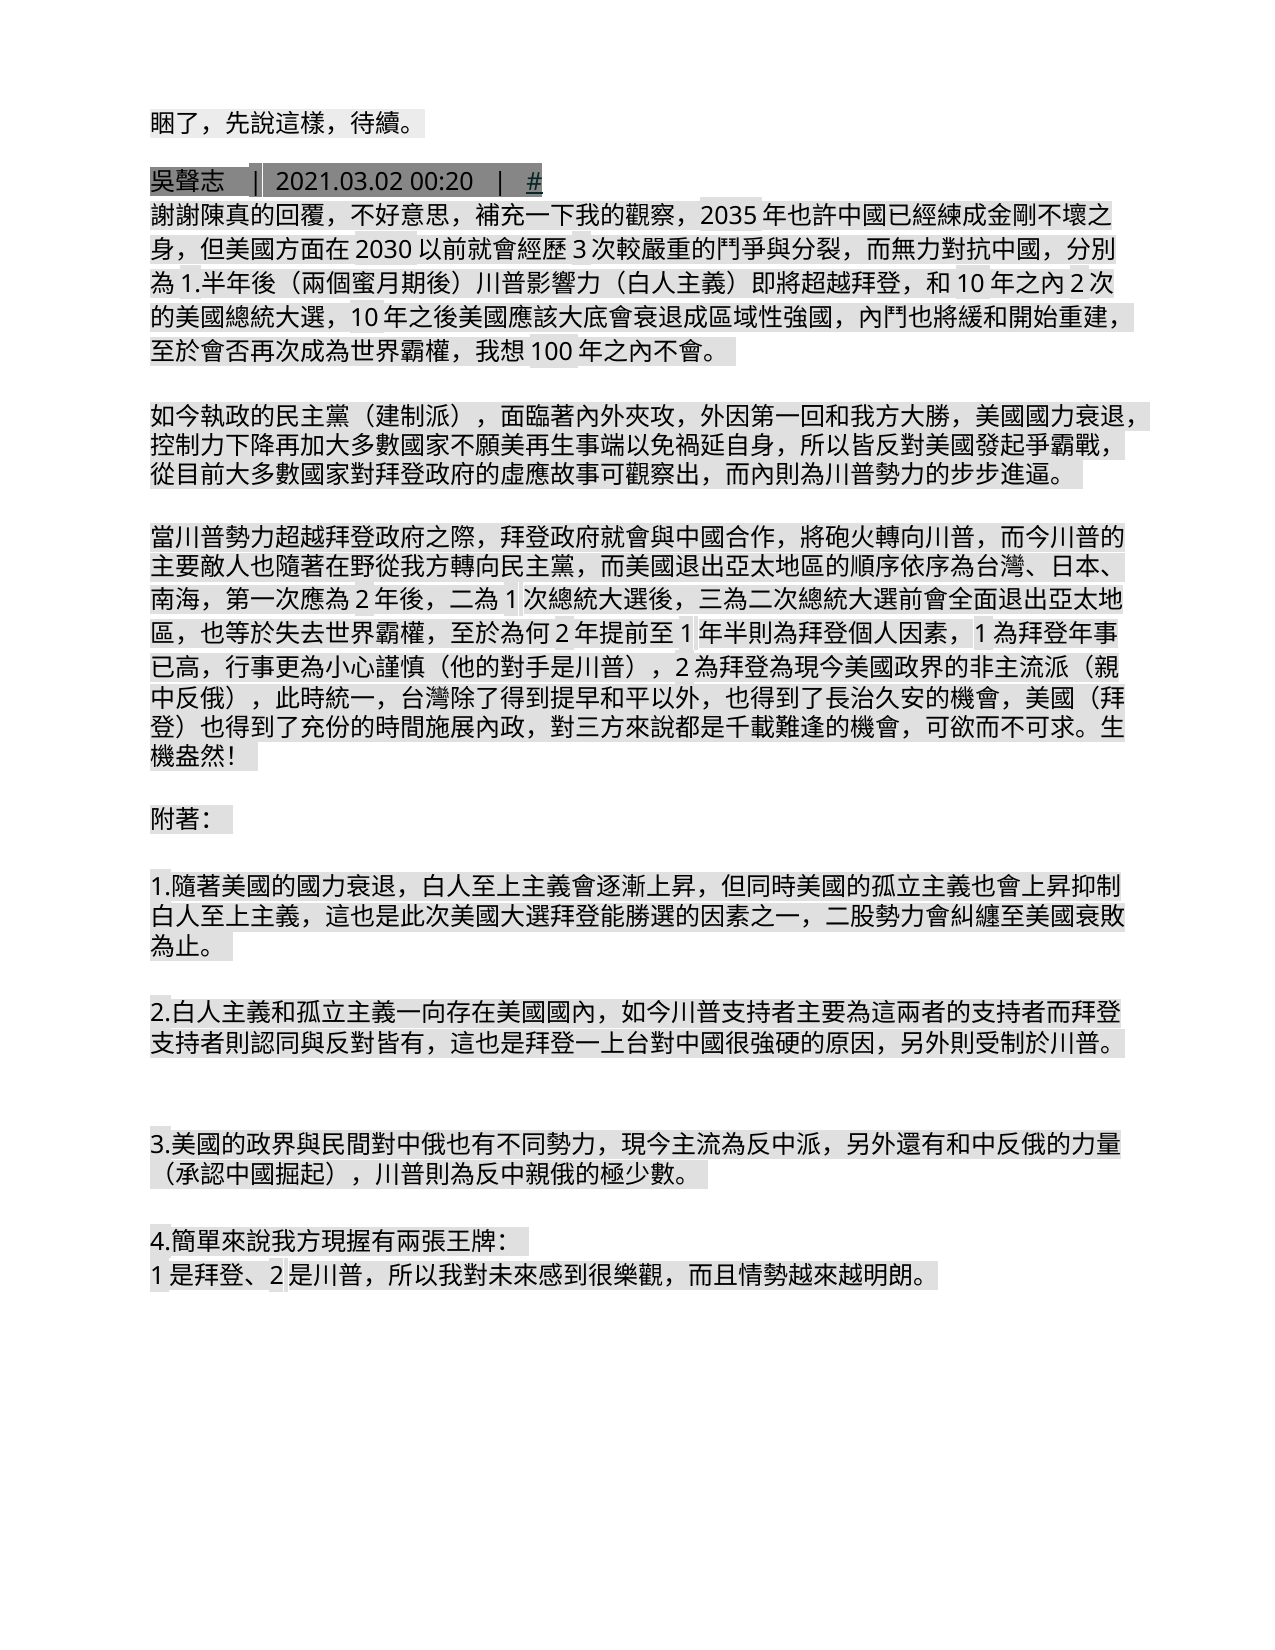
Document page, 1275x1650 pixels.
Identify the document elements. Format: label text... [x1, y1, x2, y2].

text 吳聲志 | 2021.03.02 00:20 | # [150, 163, 1125, 197]
text 謝謝陳真的回覆，不好意思，補充一下我的觀察，2035年也許中國已經練成金剛不壞之身，但美國方面在2030以前就會經歷3次較嚴重的鬥爭與分裂，而無力對抗中國，分別為1.半年後（兩個蜜月期後）川普影響力（白人主義）即將超越拜登，和10年之內2次的美國總統大選，10年之後美國應該大底會衰退成區域性強國，內鬥也將緩和開始重建，至於會否再次成為世界霸權，我想100年之內不會。 如今執政的民主黨（建制派），面臨著內外夾攻，外因第一回和我方大勝，美國國力衰退，控制力下降再加大多數國家不願美再生事端以免禍延自身，所以皆反對美國發起爭霸戰，從目前大多數國家對拜登政府的虛應故事可觀察出，而內則為川普勢力的步步進逼。 當川普勢力超越拜登政府之際，拜登政府就會與中國合作，將砲火轉向川普，而今川普的主要敵人也隨著在野從我方轉向民主黨，而美國退出亞太地區的順序依序為台灣、日本、南海，第一次應為2年後，二為1次總統大選後，三為二次總統大選前會全面退出亞太地區，也等於失去世界霸權，至於為何2年提前至1年半則為拜登個人因素，1為拜登年事已高，行事更為小心謹慎（他的對手是川普），2為拜登為現今美國政界的非主流派（親中反俄），此時統一，台灣除了得到提早和平以外，也得到了長治久安的機會，美國（拜登）也得到了充份的時間施展內政，對三方來說都是千載難逢的機會，可欲而不可求。生機盎然！ 附著： 1.隨著美國的國力衰退，白人至上主義會逐漸上昇，但同時美國的孤立主義也會上昇抑制白人至上主義，這也是此次美國大選拜登能勝選的因素之一，二股勢力會糾纏至美國衰敗為止。 2.白人主義和孤立主義一向存在美國國內，如今川普支持者主要為這兩者的支持者而拜登支持者則認同與反對皆有，這也是拜登一上台對中國很強硬的原因，另外則受制於川普。 3.美國的政界與民間對中俄也有不同勢力，現今主流為反中派，另外還有和中反俄的力量（承認中國掘起），川普則為反中親俄的極少數。 4.簡單來說我方現握有兩張王牌： 1是拜登、2是川普，所以我對未來感到很樂觀，而且情勢越來越明朗。 [150, 197, 1125, 1292]
